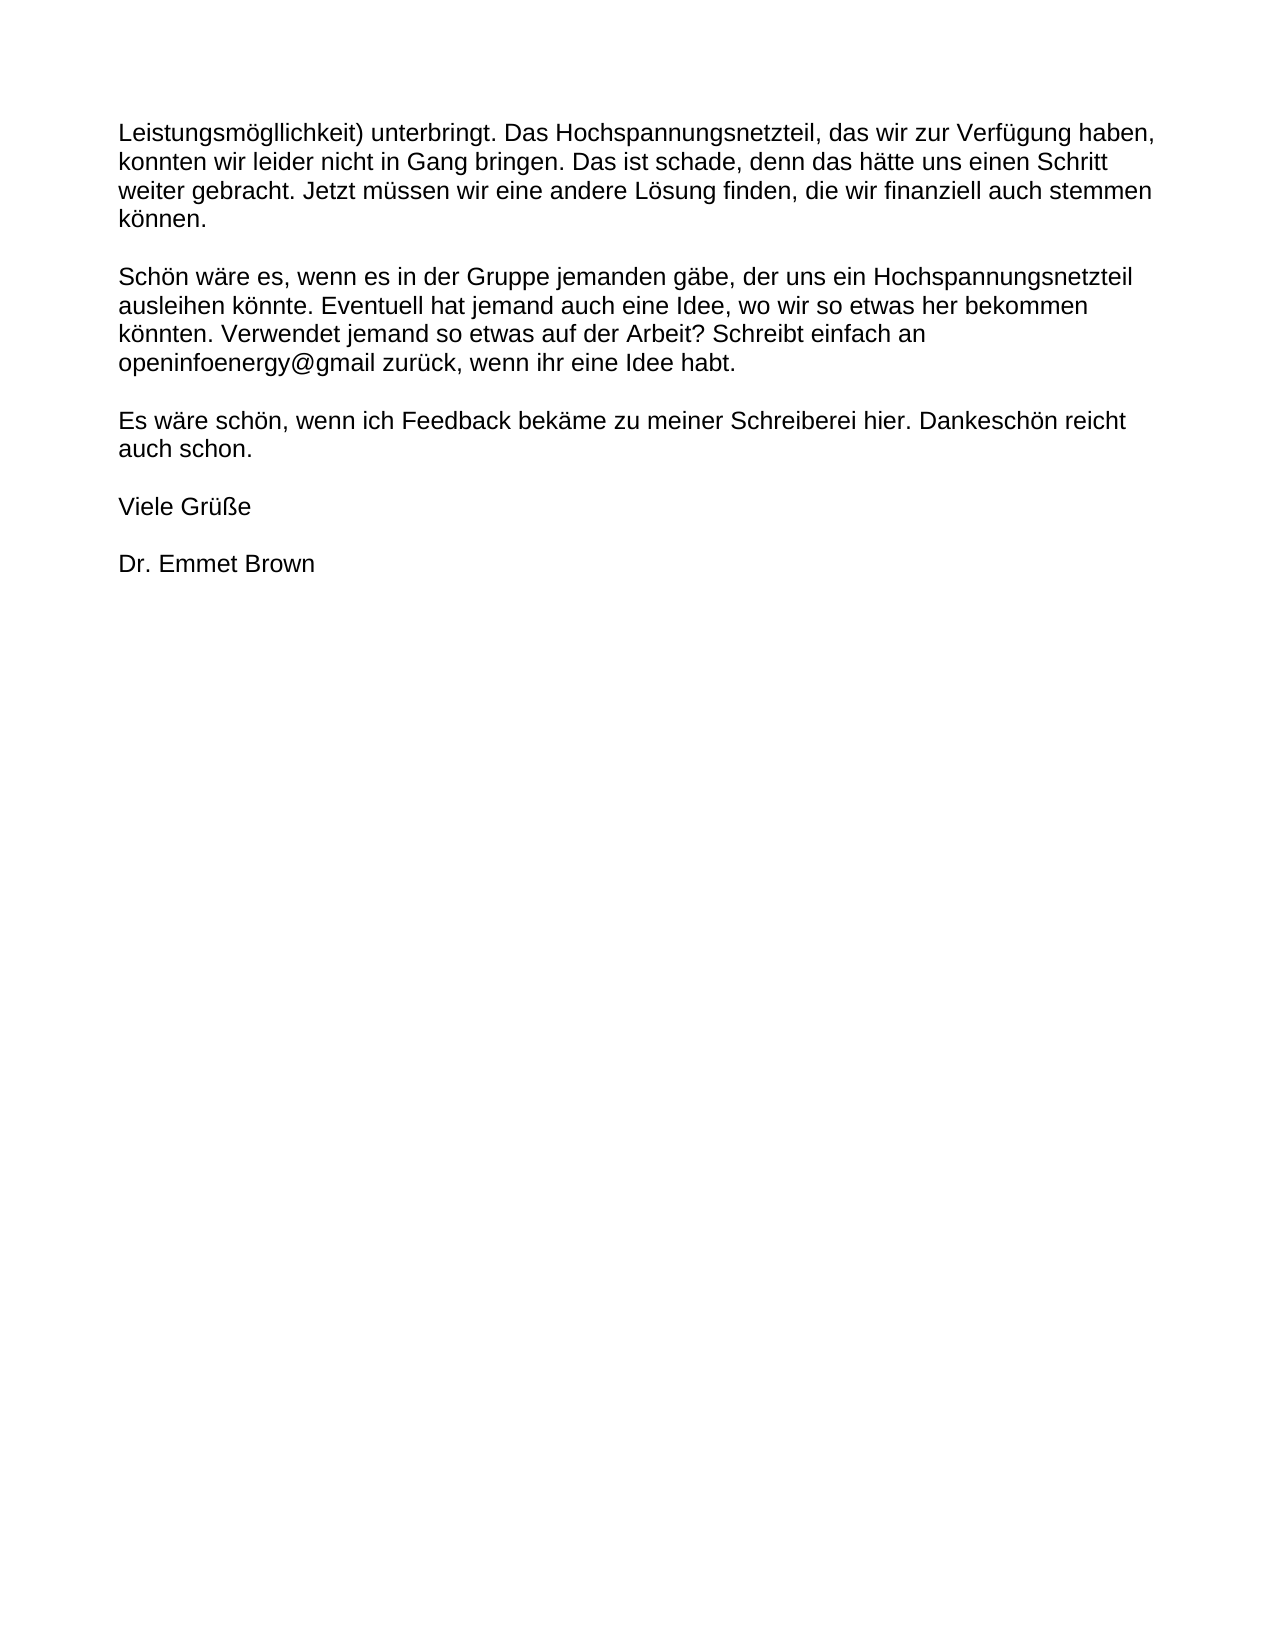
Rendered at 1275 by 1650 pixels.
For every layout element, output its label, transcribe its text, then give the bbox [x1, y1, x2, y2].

text Leistungsmögllichkeit) unterbringt. Das Hochspannungsnetzteil, das wir zur Verfügung haben, konnten wir leider nicht in Gang bringen. Das ist schade, denn das hätte uns einen Schritt weiter gebracht. Jetzt müssen wir eine andere Lösung finden, die wir finanziell auch stemmen können. [118, 118, 1157, 233]
text Viele Grüße [118, 492, 1157, 521]
text Schön wäre es, wenn es in der Gruppe jemanden gäbe, der uns ein Hochspannungsnetzteil ausleihen könnte. Eventuell hat jemand auch eine Idee, wo wir so etwas her bekommen könnten. Verwendet jemand so etwas auf der Arbeit? Schreibt einfach an openinfoenergy@gmail zurück, wenn ihr eine Idee habt. [118, 262, 1157, 377]
text Dr. Emmet Brown [118, 549, 1157, 578]
text Es wäre schön, wenn ich Feedback bekäme zu meiner Schreiberei hier. Dankeschön reicht auch schon. [118, 406, 1157, 463]
